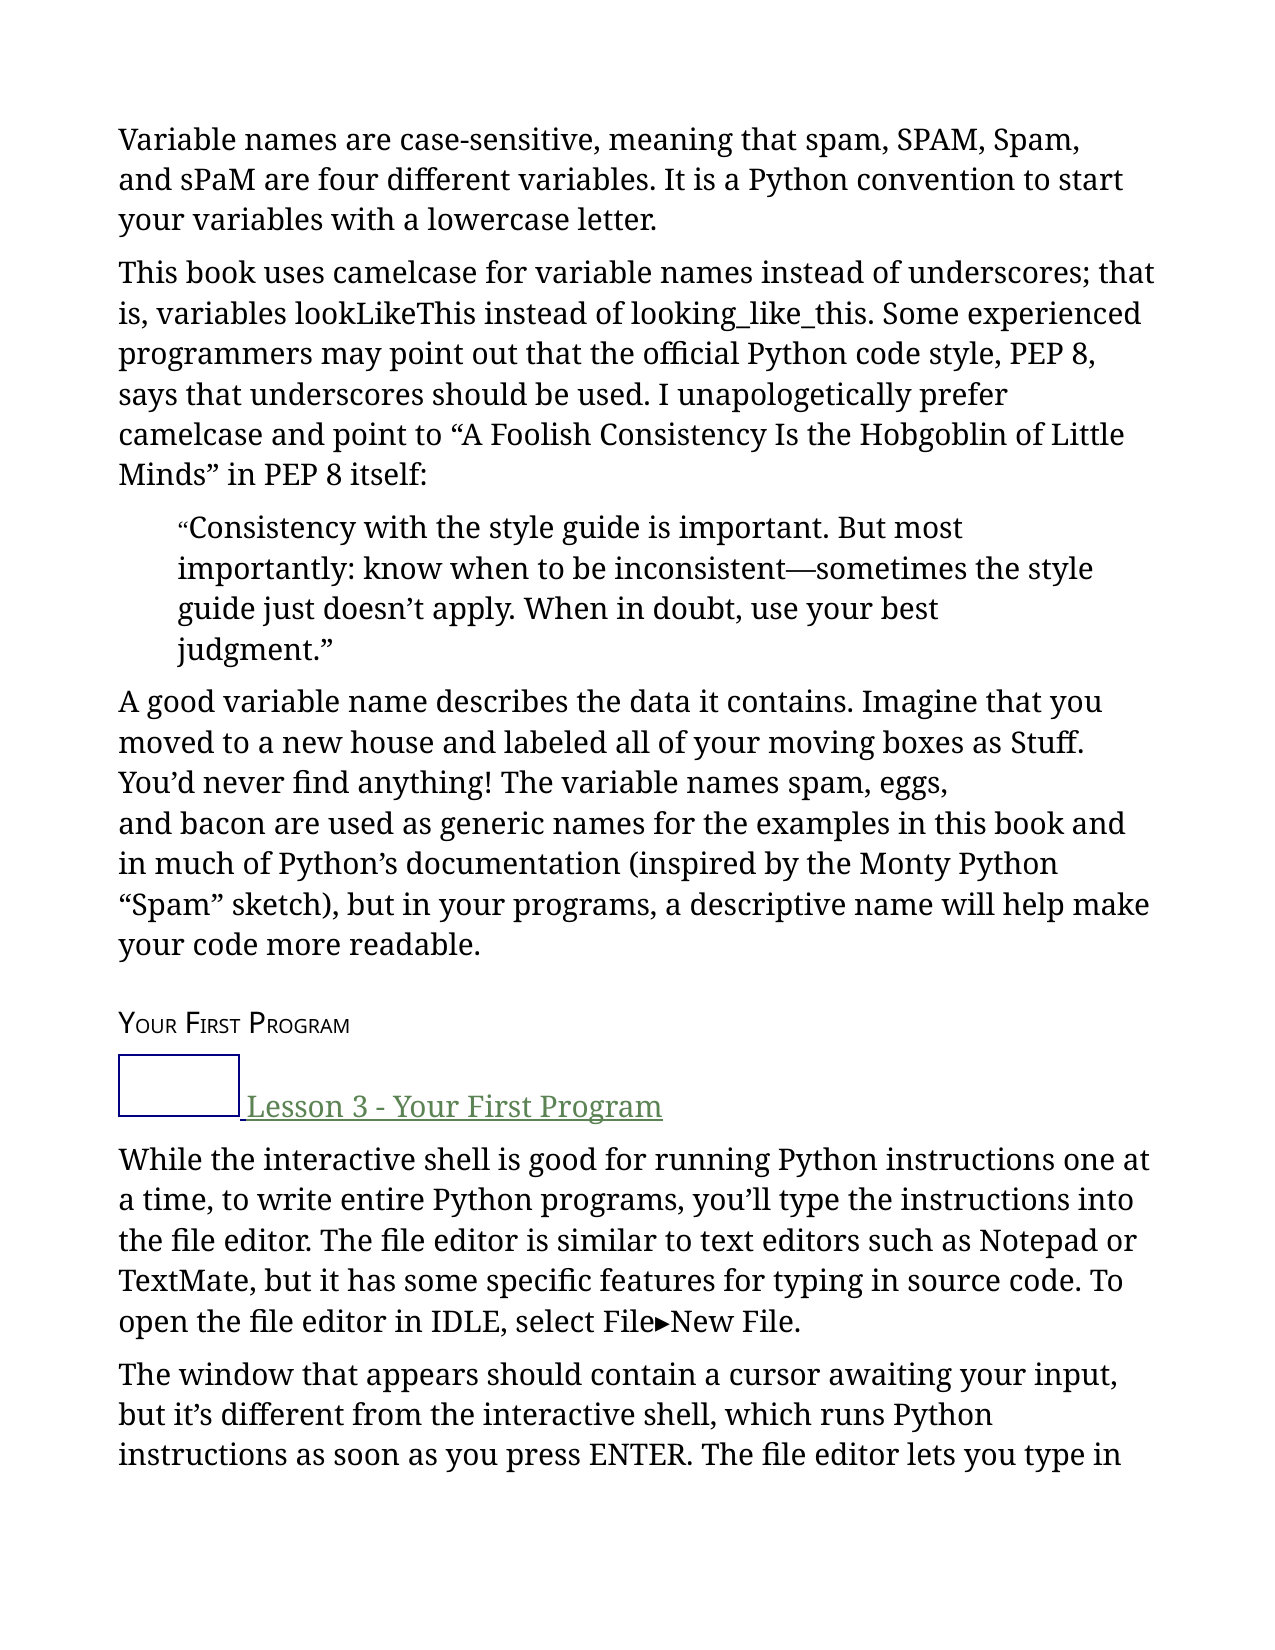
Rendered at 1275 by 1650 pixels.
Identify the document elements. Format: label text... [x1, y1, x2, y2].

text Variable names are case-sensitive, meaning that spam, SPAM, Spam, and sPaM are four different variables. It is a Python convention to start your variables with a lowercase letter. [118, 118, 1157, 239]
text “Consistency with the style guide is important. But most importantly: know when to be inconsistent—sometimes the style guide just doesn’t apply. When in doubt, use your best judgment.” [177, 507, 1098, 668]
text Lesson 3 - Your First Program [118, 1054, 1157, 1126]
subtitle Your First Program [118, 1001, 1157, 1042]
text This book uses camelcase for variable names instead of underscores; that is, variables lookLikeThis instead of looking_like_this. Some experienced programmers may point out that the official Python code style, PEP 8, says that underscores should be used. I unapologetically prefer camelcase and point to “A Foolish Consistency Is the Hobgoblin of Little Minds” in PEP 8 itself: [118, 252, 1157, 494]
text While the interactive shell is good for running Python instructions one at a time, to write entire Python programs, you’ll type the instructions into the file editor. The file editor is similar to text editors such as Notepad or TextMate, but it has some specific features for typing in source code. To open the file editor in IDLE, select File▸New File. [118, 1139, 1157, 1341]
text A good variable name describes the data it contains. Imagine that you moved to a new house and labeled all of your moving boxes as Stuff. You’d never find anything! The variable names spam, eggs, and bacon are used as generic names for the examples in this book and in much of Python’s documentation (inspired by the Monty Python “Spam” sketch), but in your programs, a descriptive name will help make your code more readable. [118, 681, 1157, 964]
text The window that appears should contain a cursor awaiting your input, but it’s different from the interactive shell, which runs Python instructions as soon as you press ENTER. The file editor lets you type in [118, 1353, 1157, 1474]
